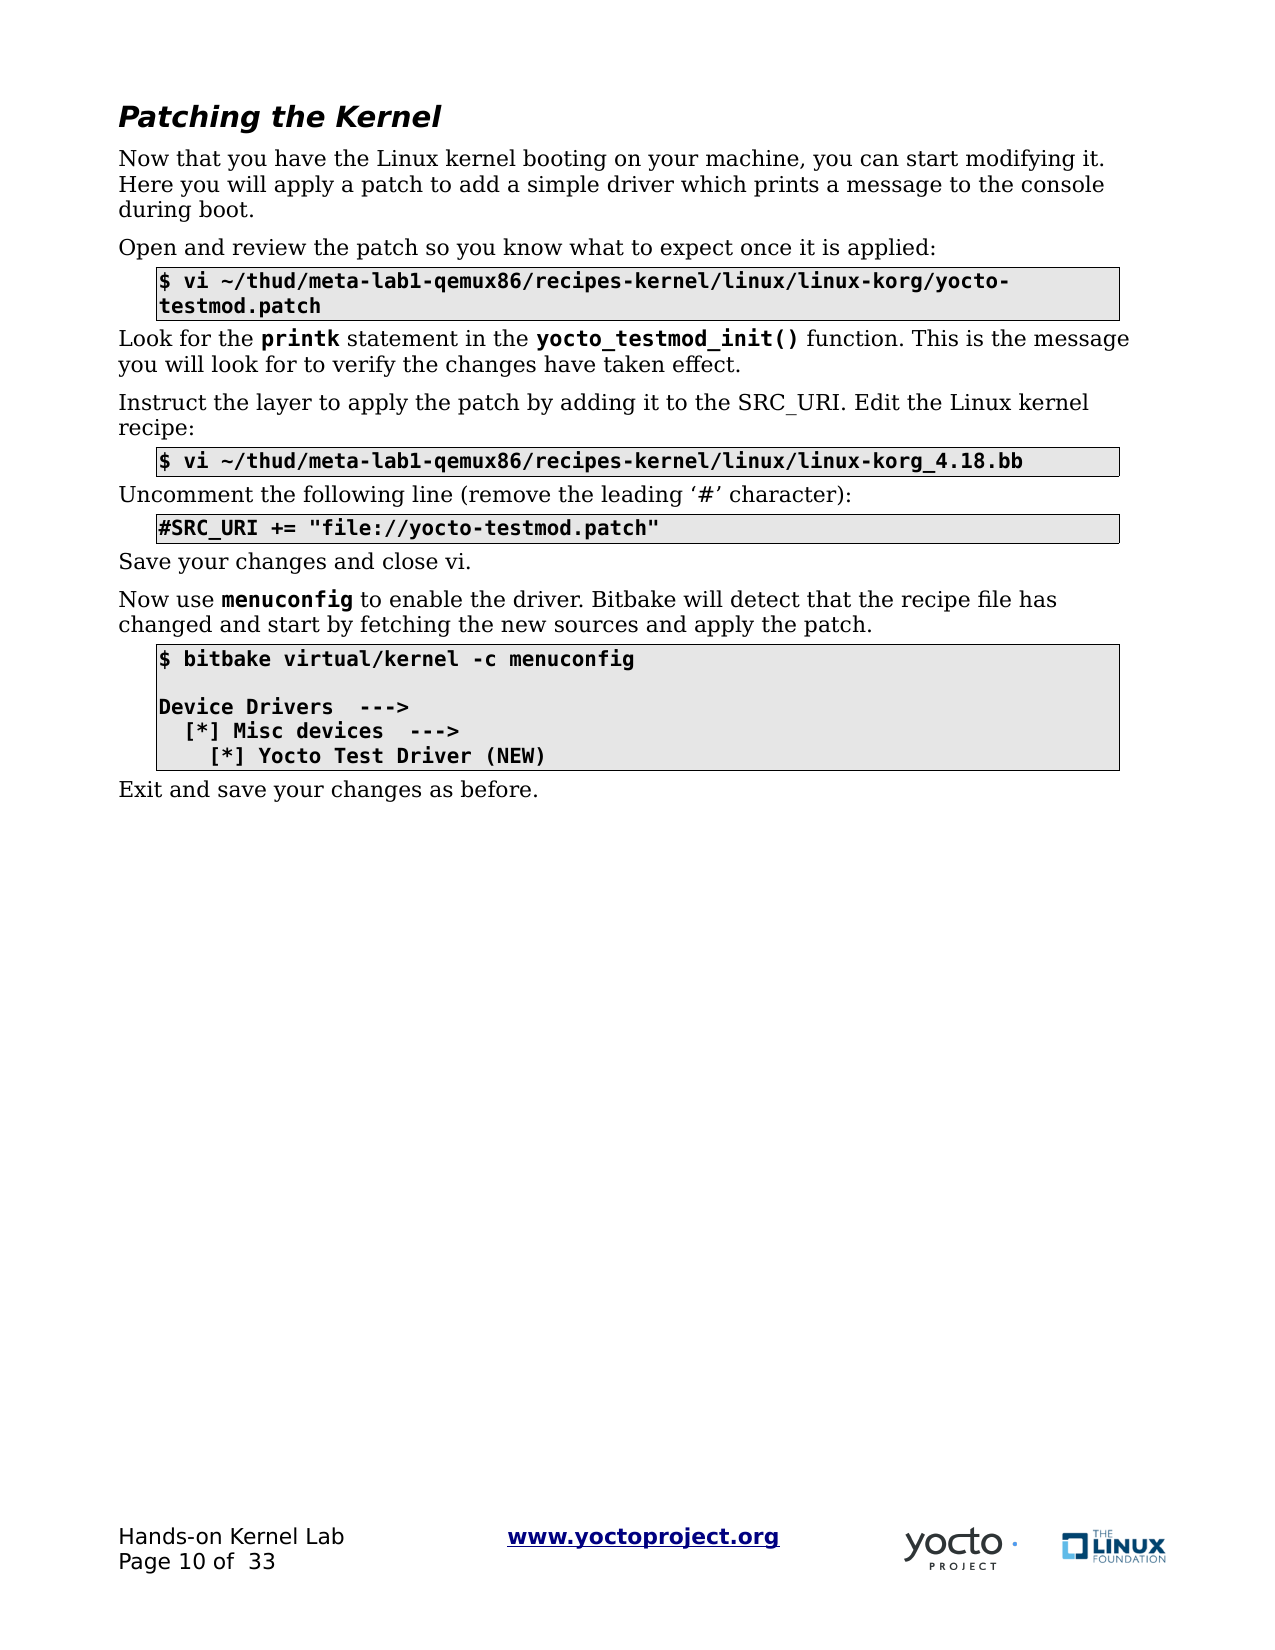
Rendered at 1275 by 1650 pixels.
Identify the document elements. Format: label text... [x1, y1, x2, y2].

text Open and review the patch so you know what to expect once it is applied: [118, 235, 1157, 261]
text [*] Misc devices ---> [157, 717, 1119, 741]
text Instruct the layer to apply the patch by adding it to the SRC_URI. Edit the Linux kernel recipe: [118, 390, 1157, 441]
text Save your changes and close vi. [118, 549, 1157, 575]
text #SRC_URI += "file://yocto-testmod.patch" [157, 515, 1119, 543]
text Now use menuconfig to enable the driver. Bitbake will detect that the recipe file has changed and start by fetching the new sources and apply the patch. [118, 587, 1157, 638]
text [*] Yocto Test Driver (NEW) [157, 741, 1119, 770]
text Device Drivers ---> [157, 693, 1119, 717]
text Exit and save your changes as before. [118, 777, 1157, 802]
text Uncomment the following line (remove the leading ‘#’ character): [118, 482, 1157, 508]
text $ bitbake virtual/kernel -c menuconfig [157, 645, 1119, 668]
text $ vi ~/thud/meta-lab1-qemux86/recipes-kernel/linux/linux-korg_4.18.bb [157, 448, 1119, 476]
text $ vi ~/thud/meta-lab1-qemux86/recipes-kernel/linux/linux-korg/yocto-testmod.patch [157, 268, 1119, 320]
text Now that you have the Linux kernel booting on your machine, you can start modifying it. Here you will apply a patch to add a simple driver which prints a message to the console during boot. [118, 147, 1157, 223]
subtitle Patching the Kernel [118, 101, 1157, 134]
text Look for the printk statement in the yocto_testmod_init() function. This is the message you will look for to verify the changes have taken effect. [118, 327, 1157, 378]
